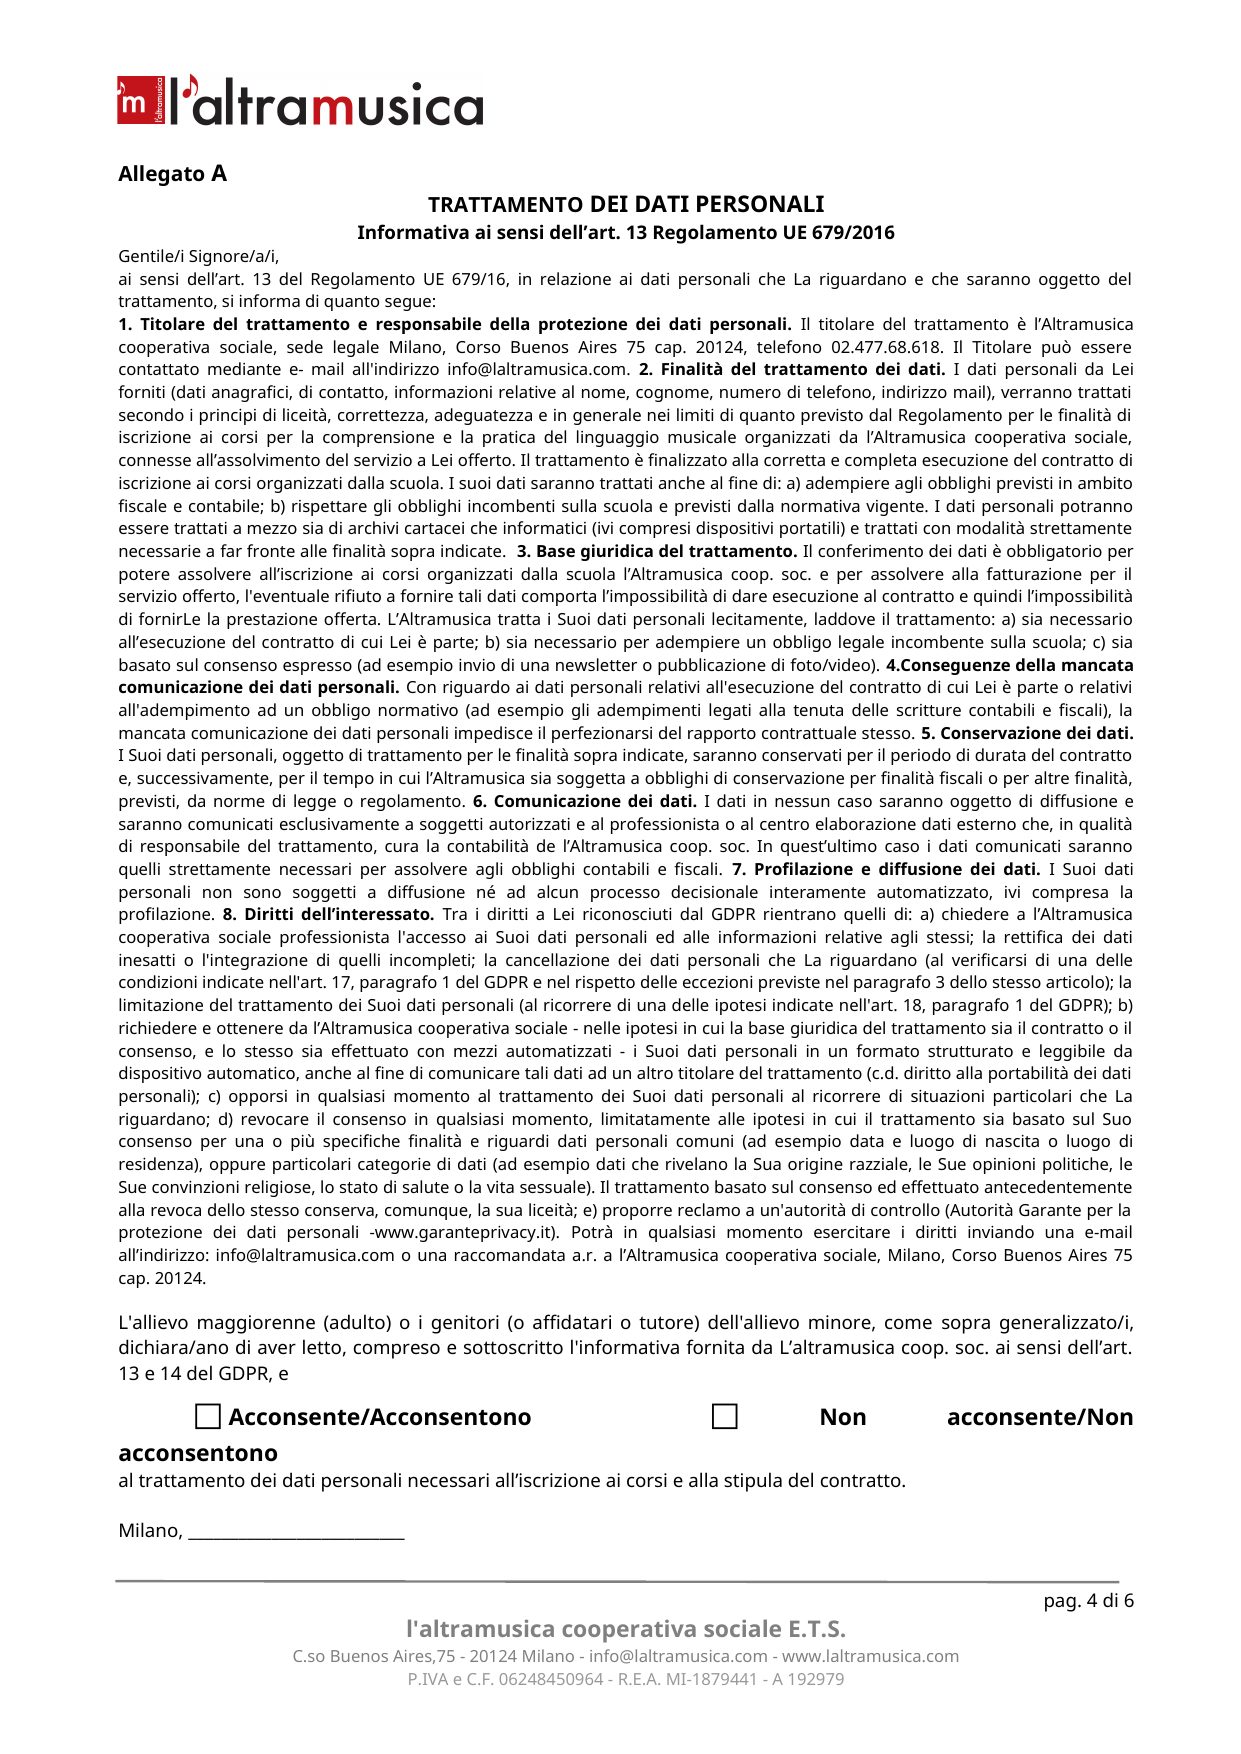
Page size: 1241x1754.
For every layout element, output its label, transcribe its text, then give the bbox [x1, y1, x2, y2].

text Allegato A [118, 156, 1134, 188]
text Informativa ai sensi dell’art. 13 Regolamento UE 679/2016 [118, 219, 1134, 244]
text Milano, __________________________ [118, 1517, 1134, 1542]
picture [167, 72, 486, 127]
text 1. Titolare del trattamento e responsabile della protezione dei dati personali. Il titolare del trattamento è l’Altramusica cooperativa sociale, sede legale Milano, Corso Buenos Aires 75 cap. 20124, telefono 02.477.68.618. Il Titolare può essere contattato mediante e- mail all'indirizzo info@laltramusica.com. 2. Finalità del trattamento dei dati. I dati personali da Lei forniti (dati anagrafici, di contatto, informazioni relative al nome, cognome, numero di telefono, indirizzo mail), verranno trattati secondo i principi di liceità, correttezza, adeguatezza e in generale nei limiti di quanto previsto dal Regolamento per le finalità di iscrizione ai corsi per la comprensione e la pratica del linguaggio musicale organizzati da l’Altramusica cooperativa sociale, connesse all’assolvimento del servizio a Lei offerto. Il trattamento è finalizzato alla corretta e completa esecuzione del contratto di iscrizione ai corsi organizzati dalla scuola. I suoi dati saranno trattati anche al fine di: a) adempiere agli obblighi previsti in ambito fiscale e contabile; b) rispettare gli obblighi incombenti sulla scuola e previsti dalla normativa vigente. I dati personali potranno essere trattati a mezzo sia di archivi cartacei che informatici (ivi compresi dispositivi portatili) e trattati con modalità strettamente necessarie a far fronte alle finalità sopra indicate. 3. Base giuridica del trattamento. Il conferimento dei dati è obbligatorio per potere assolvere all’iscrizione ai corsi organizzati dalla scuola l’Altramusica coop. soc. e per assolvere alla fatturazione per il servizio offerto, l'eventuale rifiuto a fornire tali dati comporta l’impossibilità di dare esecuzione al contratto e quindi l’impossibilità di fornirLe la prestazione offerta. L’Altramusica tratta i Suoi dati personali lecitamente, laddove il trattamento: a) sia necessario all’esecuzione del contratto di cui Lei è parte; b) sia necessario per adempiere un obbligo legale incombente sulla scuola; c) sia basato sul consenso espresso (ad esempio invio di una newsletter o pubblicazione di foto/video). 4.Conseguenze della mancata comunicazione dei dati personali. Con riguardo ai dati personali relativi all'esecuzione del contratto di cui Lei è parte o relativi all'adempimento ad un obbligo normativo (ad esempio gli adempimenti legati alla tenuta delle scritture contabili e fiscali), la mancata comunicazione dei dati personali impedisce il perfezionarsi del rapporto contrattuale stesso. 5. Conservazione dei dati. I Suoi dati personali, oggetto di trattamento per le finalità sopra indicate, saranno conservati per il periodo di durata del contratto e, successivamente, per il tempo in cui l’Altramusica sia soggetta a obblighi di conservazione per finalità fiscali o per altre finalità, previsti, da norme di legge o regolamento. 6. Comunicazione dei dati. I dati in nessun caso saranno oggetto di diffusione e saranno comunicati esclusivamente a soggetti autorizzati e al professionista o al centro elaborazione dati esterno che, in qualità di responsabile del trattamento, cura la contabilità de l’Altramusica coop. soc. In quest’ultimo caso i dati comunicati saranno quelli strettamente necessari per assolvere agli obblighi contabili e fiscali. 7. Profilazione e diffusione dei dati. I Suoi dati personali non sono soggetti a diffusione né ad alcun processo decisionale interamente automatizzato, ivi compresa la profilazione. 8. Diritti dell’interessato. Tra i diritti a Lei riconosciuti dal GDPR rientrano quelli di: a) chiedere a l’Altramusica cooperativa sociale professionista l'accesso ai Suoi dati personali ed alle informazioni relative agli stessi; la rettifica dei dati inesatti o l'integrazione di quelli incompleti; la cancellazione dei dati personali che La riguardano (al verificarsi di una delle condizioni indicate nell'art. 17, paragrafo 1 del GDPR e nel rispetto delle eccezioni previste nel paragrafo 3 dello stesso articolo); la limitazione del trattamento dei Suoi dati personali (al ricorrere di una delle ipotesi indicate nell'art. 18, paragrafo 1 del GDPR); b) richiedere e ottenere da l’Altramusica cooperativa sociale - nelle ipotesi in cui la base giuridica del trattamento sia il contratto o il consenso, e lo stesso sia effettuato con mezzi automatizzati - i Suoi dati personali in un formato strutturato e leggibile da dispositivo automatico, anche al fine di comunicare tali dati ad un altro titolare del trattamento (c.d. diritto alla portabilità dei dati personali); c) opporsi in qualsiasi momento al trattamento dei Suoi dati personali al ricorrere di situazioni particolari che La riguardano; d) revocare il consenso in qualsiasi momento, limitatamente alle ipotesi in cui il trattamento sia basato sul Suo consenso per una o più specifiche finalità e riguardi dati personali comuni (ad esempio data e luogo di nascita o luogo di residenza), oppure particolari categorie di dati (ad esempio dati che rivelano la Sua origine razziale, le Sue opinioni politiche, le Sue convinzioni religiose, lo stato di salute o la vita sessuale). Il trattamento basato sul consenso ed effettuato antecedentemente alla revoca dello stesso conserva, comunque, la sua liceità; e) proporre reclamo a un'autorità di controllo (Autorità Garante per la protezione dei dati personali -www.garanteprivacy.it). Potrà in qualsiasi momento esercitare i diritti inviando una e-mail all’indirizzo: info@laltramusica.com o una raccomandata a.r. a l’Altramusica cooperativa sociale, Milano, Corso Buenos Aires 75 cap. 20124. [118, 313, 1134, 1289]
text Gentile/i Signore/a/i, [118, 244, 1134, 267]
text ai sensi dell’art. 13 del Regolamento UE 679/16, in relazione ai dati personali che La riguardano e che saranno oggetto del trattamento, si informa di quanto segue: [118, 267, 1134, 313]
picture [117, 76, 165, 124]
text □ Acconsente/Acconsentono □ Non acconsente/Non acconsentono [118, 1386, 1134, 1468]
text al trattamento dei dati personali necessari all’iscrizione ai corsi e alla stipula del contratto. [118, 1468, 1134, 1493]
text L'allievo maggiorenne (adulto) o i genitori (o affidatari o tutore) dell'allievo minore, come sopra generalizzato/i, dichiara/ano di aver letto, compreso e sottoscritto l'informativa fornita da L’altramusica coop. soc. ai sensi dell’art. 13 e 14 del GDPR, e [118, 1309, 1134, 1386]
text TRATTAMENTO DEI DATI PERSONALI [118, 188, 1134, 219]
